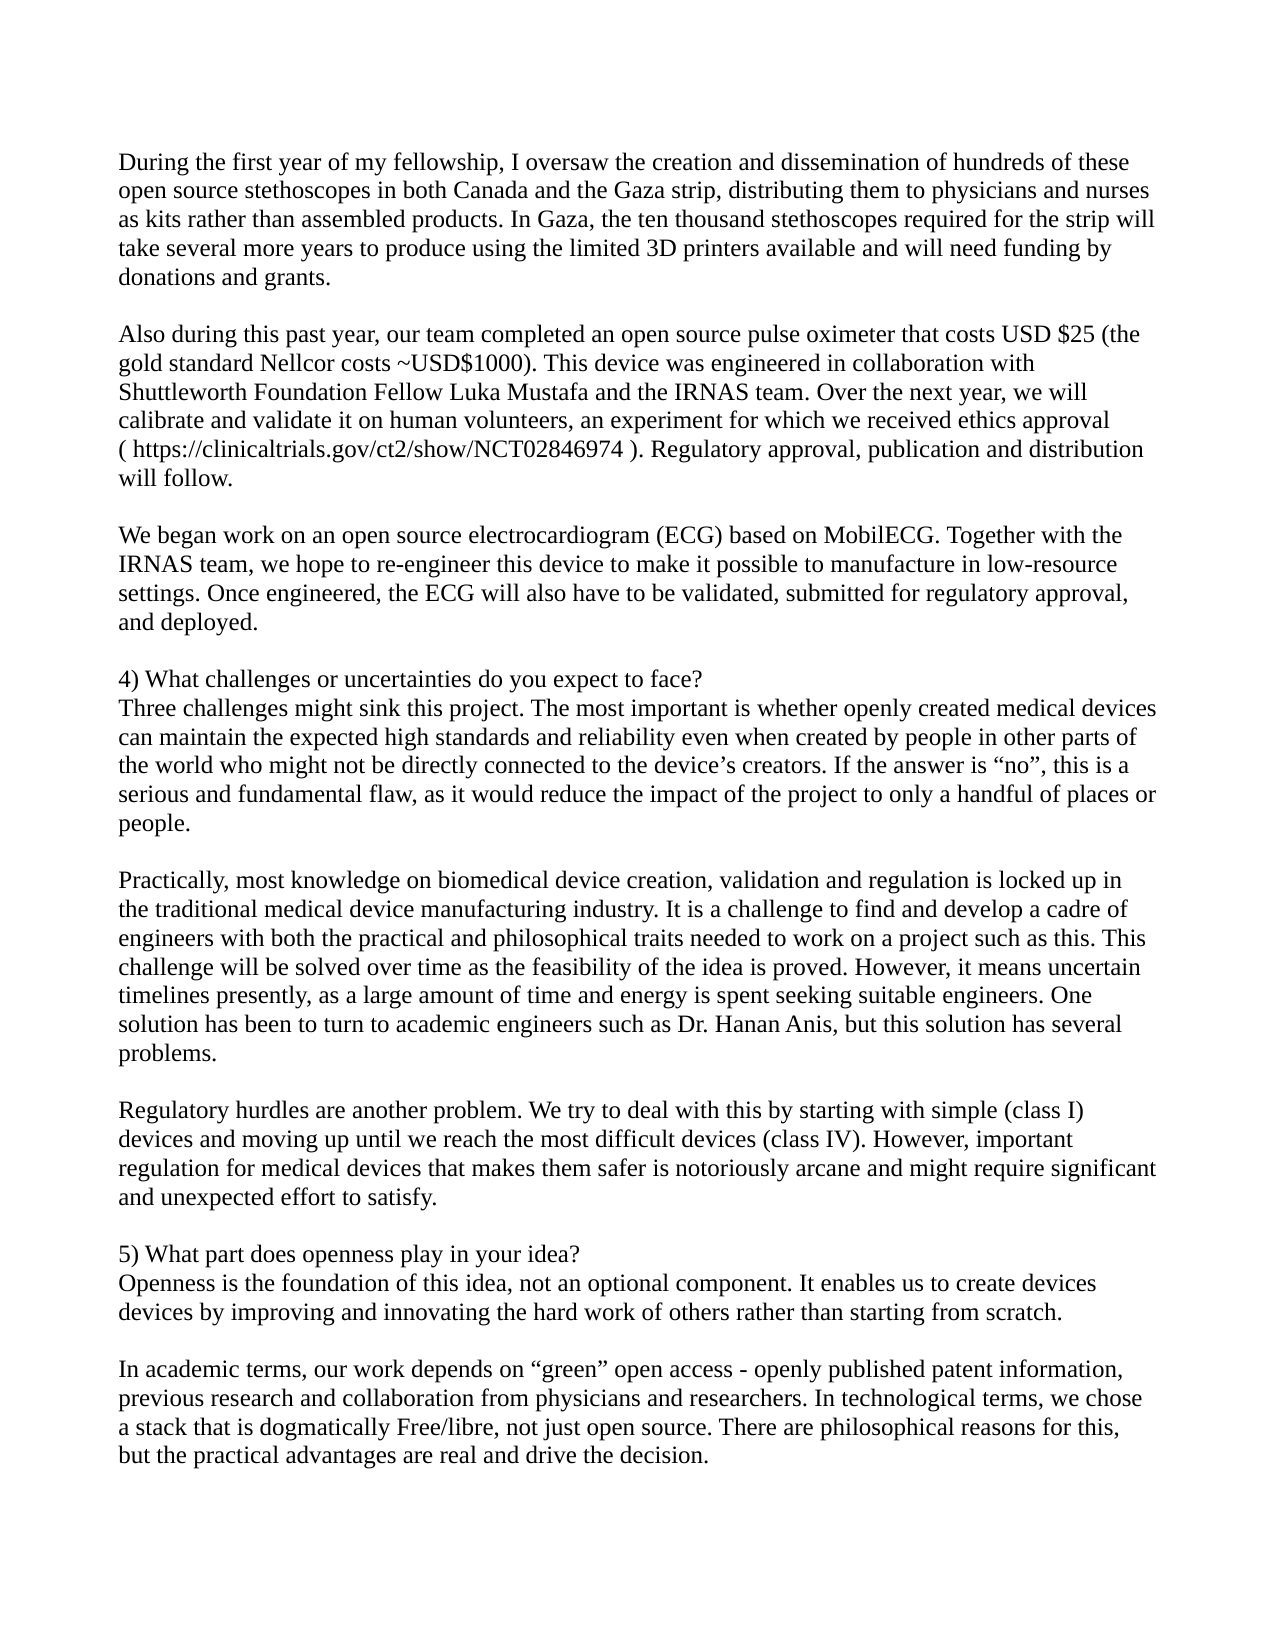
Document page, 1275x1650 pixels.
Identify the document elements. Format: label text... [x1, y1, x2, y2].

text During the first year of my fellowship, I oversaw the creation and dissemination of hundreds of these open source stethoscopes in both Canada and the Gaza strip, distributing them to physicians and nurses as kits rather than assembled products. In Gaza, the ten thousand stethoscopes required for the strip will take several more years to produce using the limited 3D printers available and will need funding by donations and grants. [118, 147, 1157, 291]
text Practically, most knowledge on biomedical device creation, validation and regulation is locked up in the traditional medical device manufacturing industry. It is a challenge to find and develop a cadre of engineers with both the practical and philosophical traits needed to work on a project such as this. This challenge will be solved over time as the feasibility of the idea is proved. However, it means uncertain timelines presently, as a large amount of time and energy is spent seeking suitable engineers. One solution has been to turn to academic engineers such as Dr. Hanan Anis, but this solution has several problems. [118, 866, 1157, 1067]
text Regulatory hurdles are another problem. We try to deal with this by starting with simple (class I) devices and moving up until we reach the most difficult devices (class IV). However, important regulation for medical devices that makes them safer is notoriously arcane and might require significant and unexpected effort to satisfy. [118, 1096, 1157, 1211]
text We began work on an open source electrocardiogram (ECG) based on MobilECG. Together with the IRNAS team, we hope to re-engineer this device to make it possible to manufacture in low-resource settings. Once engineered, the ECG will also have to be validated, submitted for regulatory approval, and deployed. [118, 521, 1157, 636]
text Openness is the foundation of this idea, not an optional component. It enables us to create devices devices by improving and innovating the hard work of others rather than starting from scratch. [118, 1268, 1157, 1326]
text 5) What part does openness play in your idea? [118, 1239, 1157, 1268]
text Three challenges might sink this project. The most important is whether openly created medical devices can maintain the expected high standards and reliability even when created by people in other parts of the world who might not be directly connected to the device’s creators. If the answer is “no”, this is a serious and fundamental flaw, as it would reduce the impact of the project to only a handful of places or people. [118, 693, 1157, 837]
text Also during this past year, our team completed an open source pulse oximeter that costs USD $25 (the gold standard Nellcor costs ~USD$1000). This device was engineered in collaboration with Shuttleworth Foundation Fellow Luka Mustafa and the IRNAS team. Over the next year, we will calibrate and validate it on human volunteers, an experiment for which we received ethics approval ( https://clinicaltrials.gov/ct2/show/NCT02846974 ). Regulatory approval, publication and distribution will follow. [118, 319, 1157, 492]
text 4) What challenges or uncertainties do you expect to face? [118, 664, 1157, 693]
text In academic terms, our work depends on “green” open access - openly published patent information, previous research and collaboration from physicians and researchers. In technological terms, we chose a stack that is dogmatically Free/libre, not just open source. There are philosophical reasons for this, but the practical advantages are real and drive the decision. [118, 1354, 1157, 1469]
